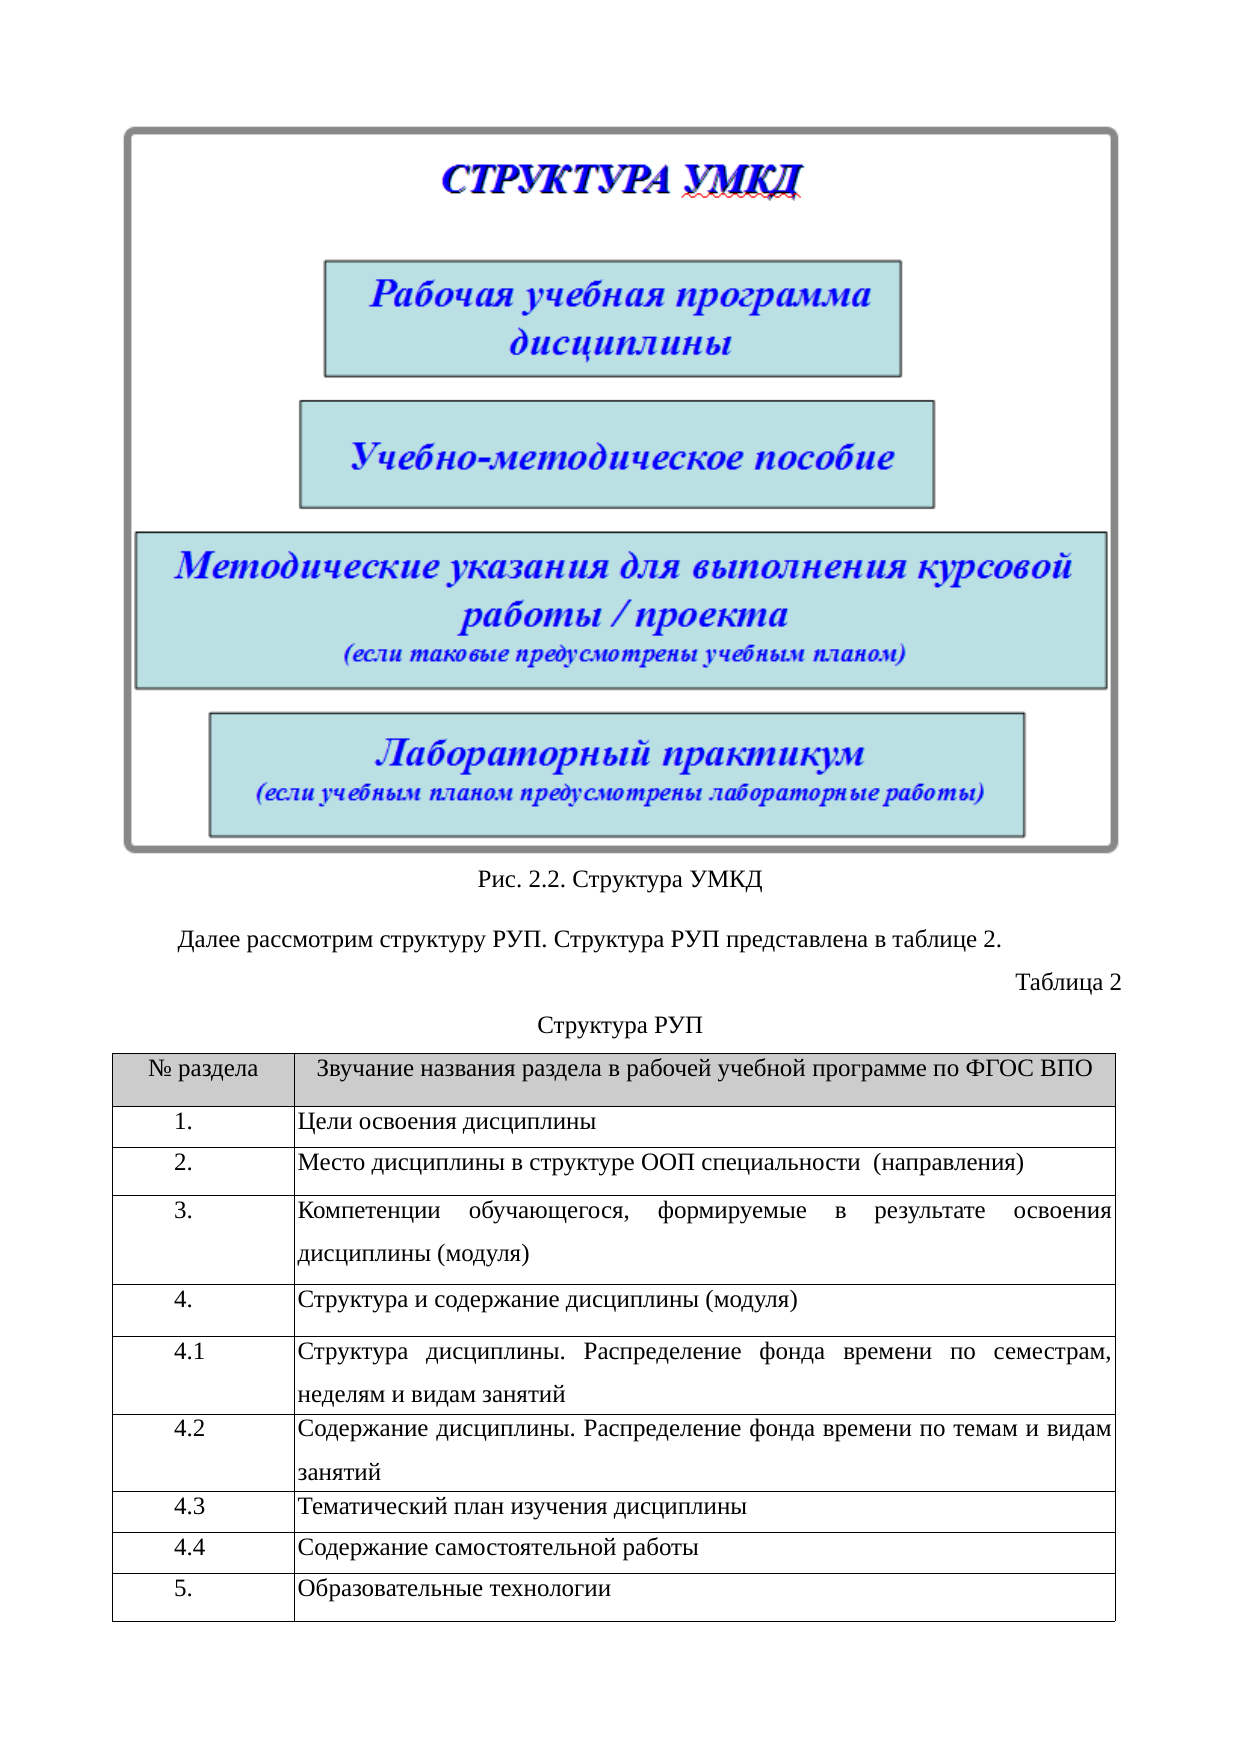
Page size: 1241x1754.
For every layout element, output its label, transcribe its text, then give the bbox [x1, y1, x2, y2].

table_cell 4. [113, 1285, 294, 1336]
table_cell 4.2 [113, 1415, 294, 1491]
table_cell 2. [113, 1148, 294, 1195]
table_cell 4.4 [113, 1533, 294, 1573]
text Структура РУП [118, 1010, 1122, 1039]
table_header № раздела [113, 1054, 294, 1106]
table_cell Компетенции обучающегося, формируемые в результате освоения дисциплины (модуля) [295, 1196, 1115, 1283]
table_cell 4.3 [113, 1492, 294, 1532]
table_cell Образовательные технологии [295, 1574, 1115, 1621]
table_cell Структура и содержание дисциплины (модуля) [295, 1285, 1115, 1336]
text Таблица 2 [118, 967, 1122, 996]
table_cell Тематический план изучения дисциплины [295, 1492, 1115, 1532]
table_cell 5. [113, 1574, 294, 1621]
picture [118, 118, 1123, 864]
table_cell 3. [113, 1196, 294, 1283]
text Рис. 2.2. Структура УМКД [118, 864, 1122, 893]
table_cell Содержание дисциплины. Распределение фонда времени по темам и видам занятий [295, 1415, 1115, 1491]
text Далее рассмотрим структуру РУП. Структура РУП представлена в таблице 2. [118, 924, 1122, 953]
table_cell 1. [113, 1107, 294, 1147]
table_header Звучание названия раздела в рабочей учебной программе по ФГОС ВПО [295, 1054, 1115, 1106]
table_cell Место дисциплины в структуре ООП специальности (направления) [295, 1148, 1115, 1195]
table_cell Цели освоения дисциплины [295, 1107, 1115, 1147]
table_cell 4.1 [113, 1337, 294, 1413]
table_cell Содержание самостоятельной работы [295, 1533, 1115, 1573]
table_cell Структура дисциплины. Распределение фонда времени по семестрам, неделям и видам занятий [295, 1337, 1115, 1413]
